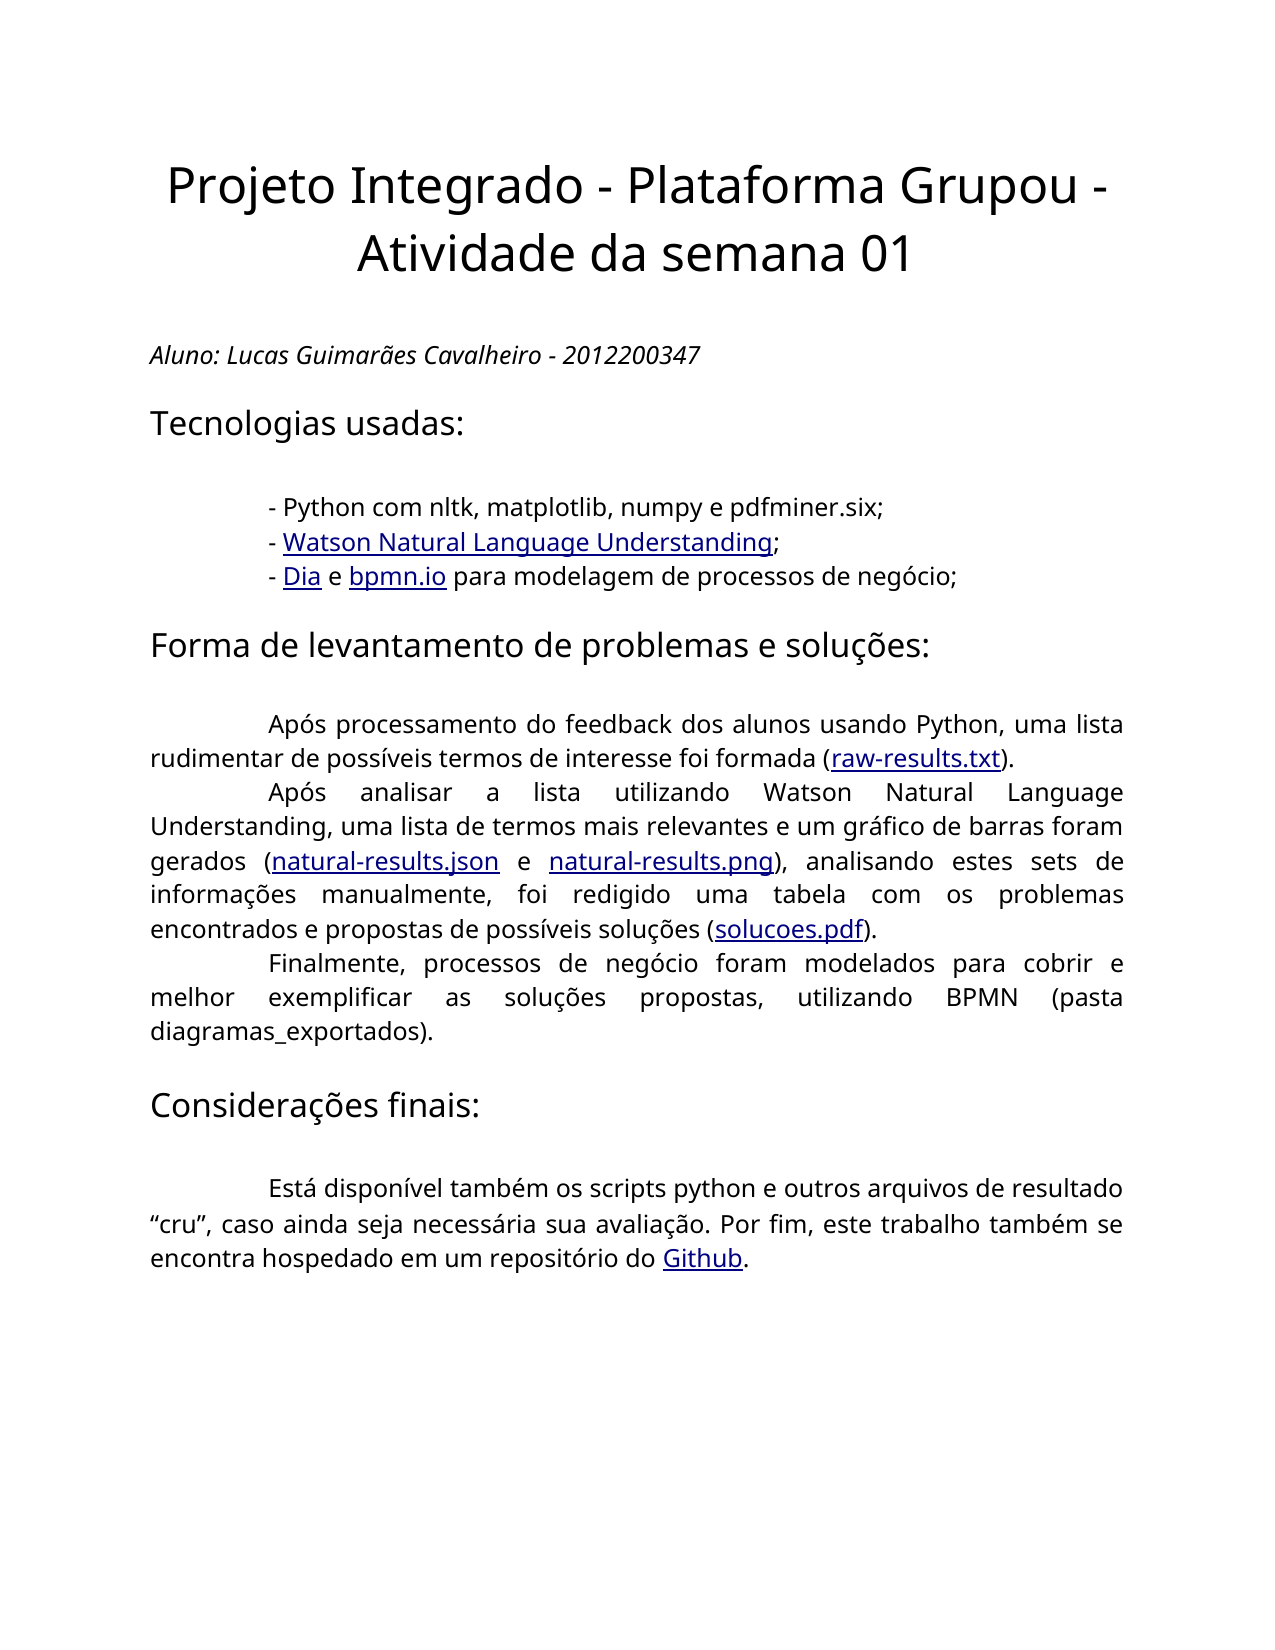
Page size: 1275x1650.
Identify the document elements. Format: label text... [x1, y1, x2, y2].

text Tecnologias usadas: [150, 400, 1125, 446]
text - Dia e bpmn.io para modelagem de processos de negócio; [150, 559, 1125, 593]
text Considerações finais: [150, 1082, 1125, 1127]
text - Watson Natural Language Understanding; [150, 525, 1125, 559]
text Após processamento do feedback dos alunos usando Python, uma lista rudimentar de possíveis termos de interesse foi formada (raw-results.txt). [150, 707, 1125, 775]
text - Python com nltk, matplotlib, numpy e pdfminer.six; [150, 485, 1125, 525]
text Forma de levantamento de problemas e soluções: [150, 622, 1125, 667]
text Após analisar a lista utilizando Watson Natural Language Understanding, uma lista de termos mais relevantes e um gráfico de barras foram gerados (natural-results.json e natural-results.png), analisando estes sets de informações manualmente, foi redigido uma tabela com os problemas encontrados e propostas de possíveis soluções (solucoes.pdf). [150, 775, 1125, 945]
text Está disponível também os scripts python e outros arquivos de resultado “cru”, caso ainda seja necessária sua avaliação. Por fim, este trabalho também se encontra hospedado em um repositório do Github. [150, 1167, 1125, 1274]
text Projeto Integrado - Plataforma Grupou - Atividade da semana 01 [150, 150, 1125, 286]
text Aluno: Lucas Guimarães Cavalheiro - 2012200347 [150, 337, 1125, 371]
text Finalmente, processos de negócio foram modelados para cobrir e melhor exemplificar as soluções propostas, utilizando BPMN (pasta diagramas_exportados). [150, 945, 1125, 1047]
